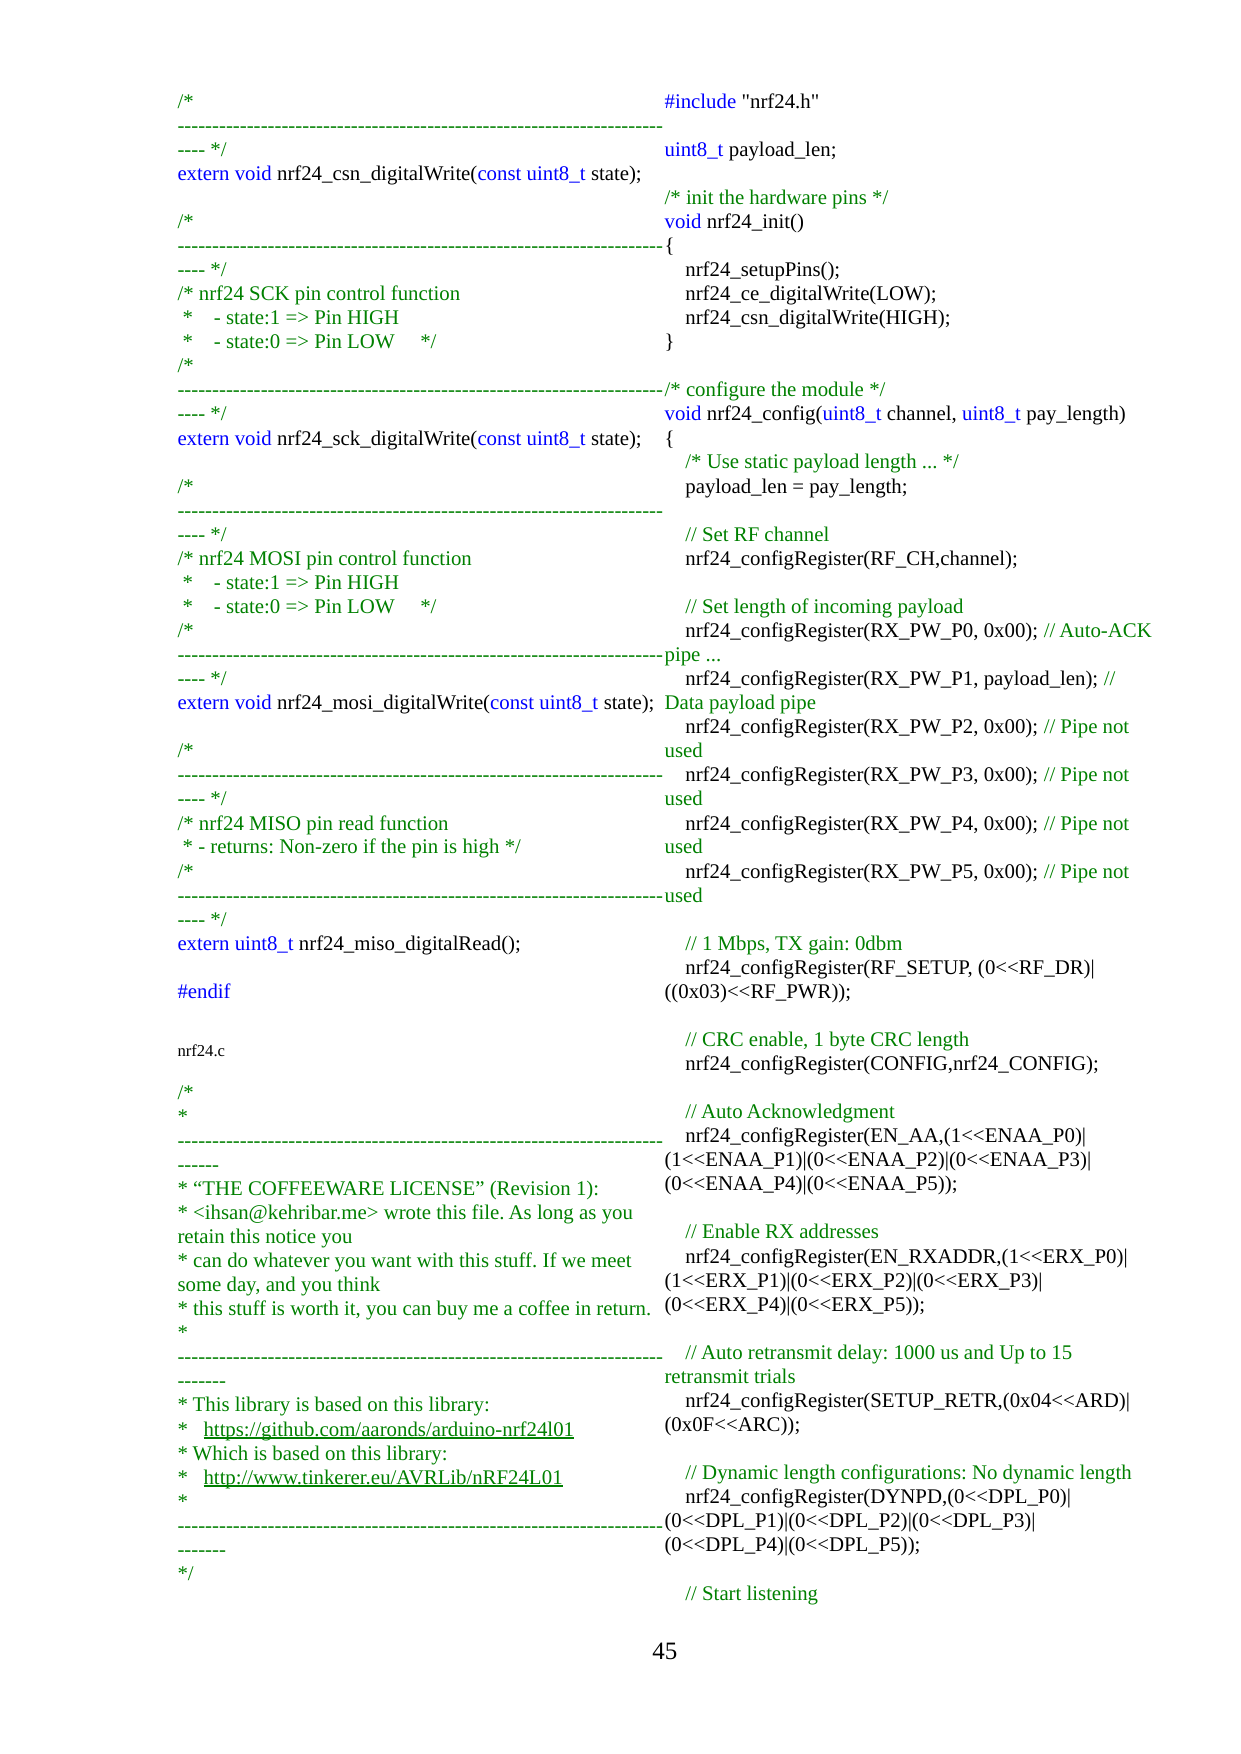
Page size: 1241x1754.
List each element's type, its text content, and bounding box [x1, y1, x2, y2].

text // CRC enable, 1 byte CRC length [664, 1027, 1152, 1051]
text // Set RF channel [664, 522, 1152, 546]
text /* configure the module */ [664, 377, 1152, 401]
text * “THE COFFEEWARE LICENSE” (Revision 1): [177, 1176, 664, 1200]
text // Enable RX addresses [664, 1219, 1152, 1243]
text nrf24_configRegister(CONFIG,nrf24_CONFIG); [664, 1051, 1152, 1075]
text /* nrf24 MISO pin read function [177, 810, 664, 834]
text nrf24_csn_digitalWrite(HIGH); [664, 305, 1152, 329]
text // Set length of incoming payload [664, 594, 1152, 618]
text /* -------------------------------------------------------------------------- */ [177, 738, 664, 810]
text #include "nrf24.h" [664, 88, 1152, 113]
text /* nrf24 SCK pin control function [177, 281, 664, 305]
text } [664, 329, 1152, 353]
text * - state:1 => Pin HIGH [177, 305, 664, 329]
text /* -------------------------------------------------------------------------- */ [177, 353, 664, 425]
text // Dynamic length configurations: No dynamic length [664, 1460, 1152, 1484]
text // 1 Mbps, TX gain: 0dbm [664, 931, 1152, 955]
text nrf24_setupPins(); [664, 257, 1152, 281]
text * - returns: Non-zero if the pin is high */ [177, 834, 664, 858]
text nrf24_configRegister(RF_CH,channel); [664, 546, 1152, 570]
text * - state:0 => Pin LOW */ [177, 329, 664, 353]
text * ----------------------------------------------------------------------------- [177, 1489, 664, 1561]
text { [664, 425, 1152, 449]
text * can do whatever you want with this stuff. If we meet some day, and you think [177, 1248, 664, 1296]
text nrf24.c [177, 1041, 664, 1060]
text * - state:0 => Pin LOW */ [177, 594, 664, 618]
text #endif [177, 979, 664, 1003]
text nrf24_ce_digitalWrite(LOW); [664, 281, 1152, 305]
text extern void nrf24_csn_digitalWrite(const uint8_t state); [177, 161, 664, 185]
text * https://github.com/aaronds/arduino-nrf24l01 [177, 1416, 664, 1441]
text nrf24_configRegister(RX_PW_P0, 0x00); // Auto-ACK pipe ... [664, 618, 1152, 666]
text /* -------------------------------------------------------------------------- */ [177, 209, 664, 281]
text nrf24_configRegister(RX_PW_P1, payload_len); // Data payload pipe [664, 666, 1152, 714]
text nrf24_configRegister(RF_SETUP, (0<<RF_DR)|((0x03)<<RF_PWR)); [664, 955, 1152, 1003]
text { [664, 233, 1152, 257]
text uint8_t payload_len; [664, 137, 1152, 161]
text */ [177, 1561, 664, 1585]
text void nrf24_init() [664, 209, 1152, 233]
text nrf24_configRegister(EN_RXADDR,(1<<ERX_P0)|(1<<ERX_P1)|(0<<ERX_P2)|(0<<ERX_P3)|(0<<ERX_P4)|(0<<ERX_P5)); [664, 1243, 1152, 1316]
text void nrf24_config(uint8_t channel, uint8_t pay_length) [664, 401, 1152, 425]
text // Auto Acknowledgment [664, 1099, 1152, 1123]
text /* init the hardware pins */ [664, 185, 1152, 209]
text /* [177, 1079, 664, 1104]
text * Which is based on this library: [177, 1441, 664, 1464]
text * <ihsan@kehribar.me> wrote this file. As long as you retain this notice you [177, 1200, 664, 1248]
text extern void nrf24_mosi_digitalWrite(const uint8_t state); [177, 690, 664, 714]
text /* Use static payload length ... */ [664, 449, 1152, 473]
text extern void nrf24_sck_digitalWrite(const uint8_t state); [177, 425, 664, 449]
text /* -------------------------------------------------------------------------- */ [177, 618, 664, 690]
text extern uint8_t nrf24_miso_digitalRead(); [177, 931, 664, 955]
text /* nrf24 MOSI pin control function [177, 546, 664, 570]
text nrf24_configRegister(RX_PW_P2, 0x00); // Pipe not used [664, 714, 1152, 762]
text * this stuff is worth it, you can buy me a coffee in return. [177, 1296, 664, 1320]
text // Start listening [664, 1580, 1152, 1604]
text nrf24_configRegister(DYNPD,(0<<DPL_P0)|(0<<DPL_P1)|(0<<DPL_P2)|(0<<DPL_P3)|(0<<DPL_P4)|(0<<DPL_P5)); [664, 1484, 1152, 1556]
text nrf24_configRegister(SETUP_RETR,(0x04<<ARD)|(0x0F<<ARC)); [664, 1388, 1152, 1436]
text payload_len = pay_length; [664, 473, 1152, 498]
text /* -------------------------------------------------------------------------- */ [177, 473, 664, 546]
text * - state:1 => Pin HIGH [177, 570, 664, 594]
text /* -------------------------------------------------------------------------- */ [177, 858, 664, 931]
text * http://www.tinkerer.eu/AVRLib/nRF24L01 [177, 1464, 664, 1489]
text /* -------------------------------------------------------------------------- */ [177, 88, 664, 161]
text * ---------------------------------------------------------------------------- [177, 1104, 664, 1176]
text nrf24_configRegister(RX_PW_P5, 0x00); // Pipe not used [664, 858, 1152, 907]
text * This library is based on this library: [177, 1392, 664, 1416]
text nrf24_configRegister(RX_PW_P3, 0x00); // Pipe not used [664, 762, 1152, 810]
text nrf24_configRegister(EN_AA,(1<<ENAA_P0)|(1<<ENAA_P1)|(0<<ENAA_P2)|(0<<ENAA_P3)|(0<<ENAA_P4)|(0<<ENAA_P5)); [664, 1123, 1152, 1195]
text nrf24_configRegister(RX_PW_P4, 0x00); // Pipe not used [664, 810, 1152, 858]
text // Auto retransmit delay: 1000 us and Up to 15 retransmit trials [664, 1340, 1152, 1388]
text * ----------------------------------------------------------------------------- [177, 1320, 664, 1392]
